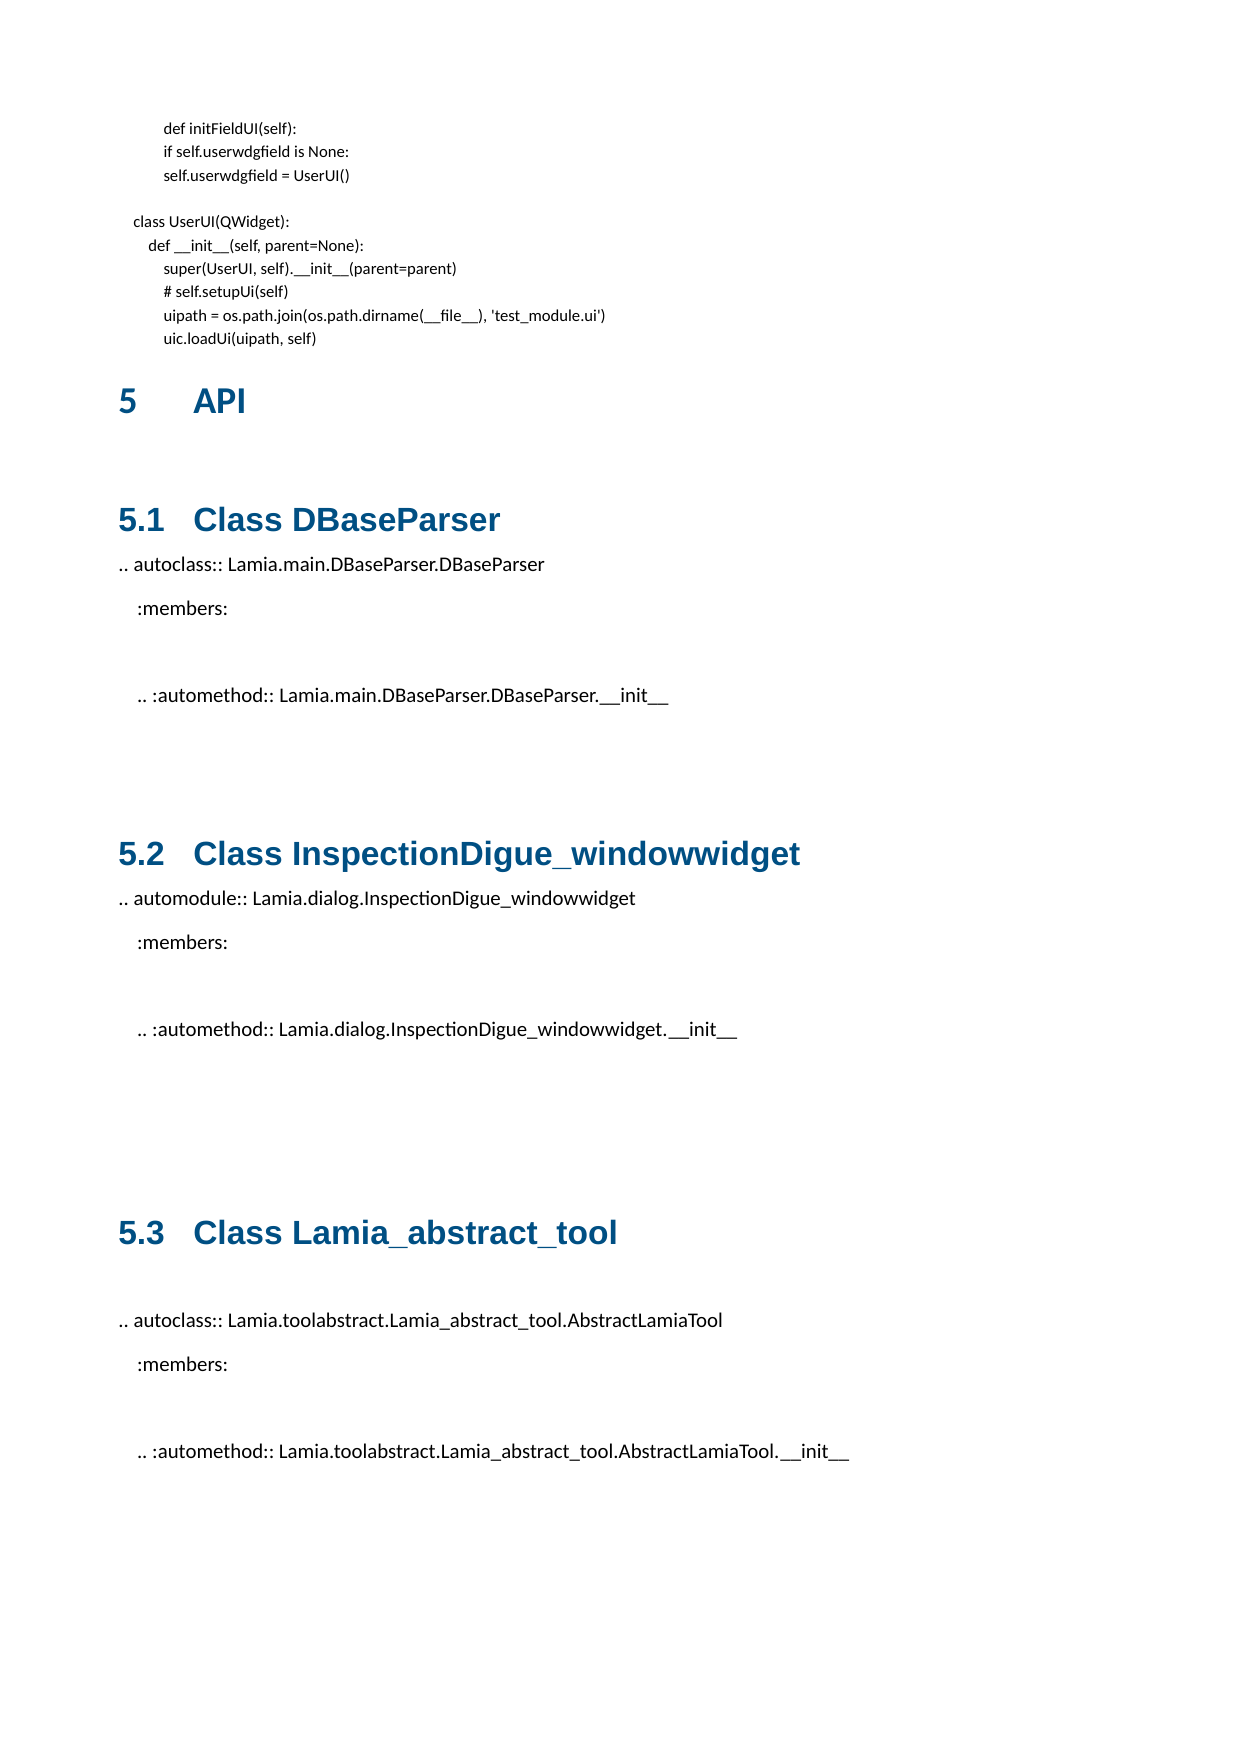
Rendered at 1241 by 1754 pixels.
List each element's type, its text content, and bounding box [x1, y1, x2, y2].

subtitle Class InspectionDigue_windowwidget [118, 834, 1122, 873]
text .. :automethod:: Lamia.main.DBaseParser.DBaseParser.__init__ [118, 682, 1122, 708]
text .. :automethod:: Lamia.dialog.InspectionDigue_windowwidget.__init__ [118, 1017, 1122, 1042]
text :members: [118, 1351, 1122, 1377]
text :members: [118, 929, 1122, 954]
text super(UserUI, self).__init__(parent=parent) [118, 258, 1122, 278]
text .. :automethod:: Lamia.toolabstract.Lamia_abstract_tool.AbstractLamiaTool.__init__ [118, 1439, 1122, 1464]
subtitle Class DBaseParser [118, 500, 1122, 538]
subtitle Class Lamia_abstract_tool [118, 1212, 1122, 1251]
text class UserUI(QWidget): [118, 211, 1122, 232]
text # self.setupUi(self) [118, 281, 1122, 302]
text uic.loadUi(uipath, self) [118, 328, 1122, 348]
text uipath = os.path.join(os.path.dirname(__file__), 'test_module.ui') [118, 305, 1122, 325]
text def __init__(self, parent=None): [118, 235, 1122, 255]
text def initFieldUI(self): [118, 118, 1122, 138]
text .. autoclass:: Lamia.main.DBaseParser.DBaseParser [118, 551, 1122, 576]
text .. automodule:: Lamia.dialog.InspectionDigue_windowwidget [118, 885, 1122, 911]
text if self.userwdgfield is None: [118, 141, 1122, 162]
text :members: [118, 595, 1122, 620]
text self.userwdgfield = UserUI() [118, 165, 1122, 185]
text .. autoclass:: Lamia.toolabstract.Lamia_abstract_tool.AbstractLamiaTool [118, 1307, 1122, 1333]
subtitle API [118, 376, 1122, 423]
